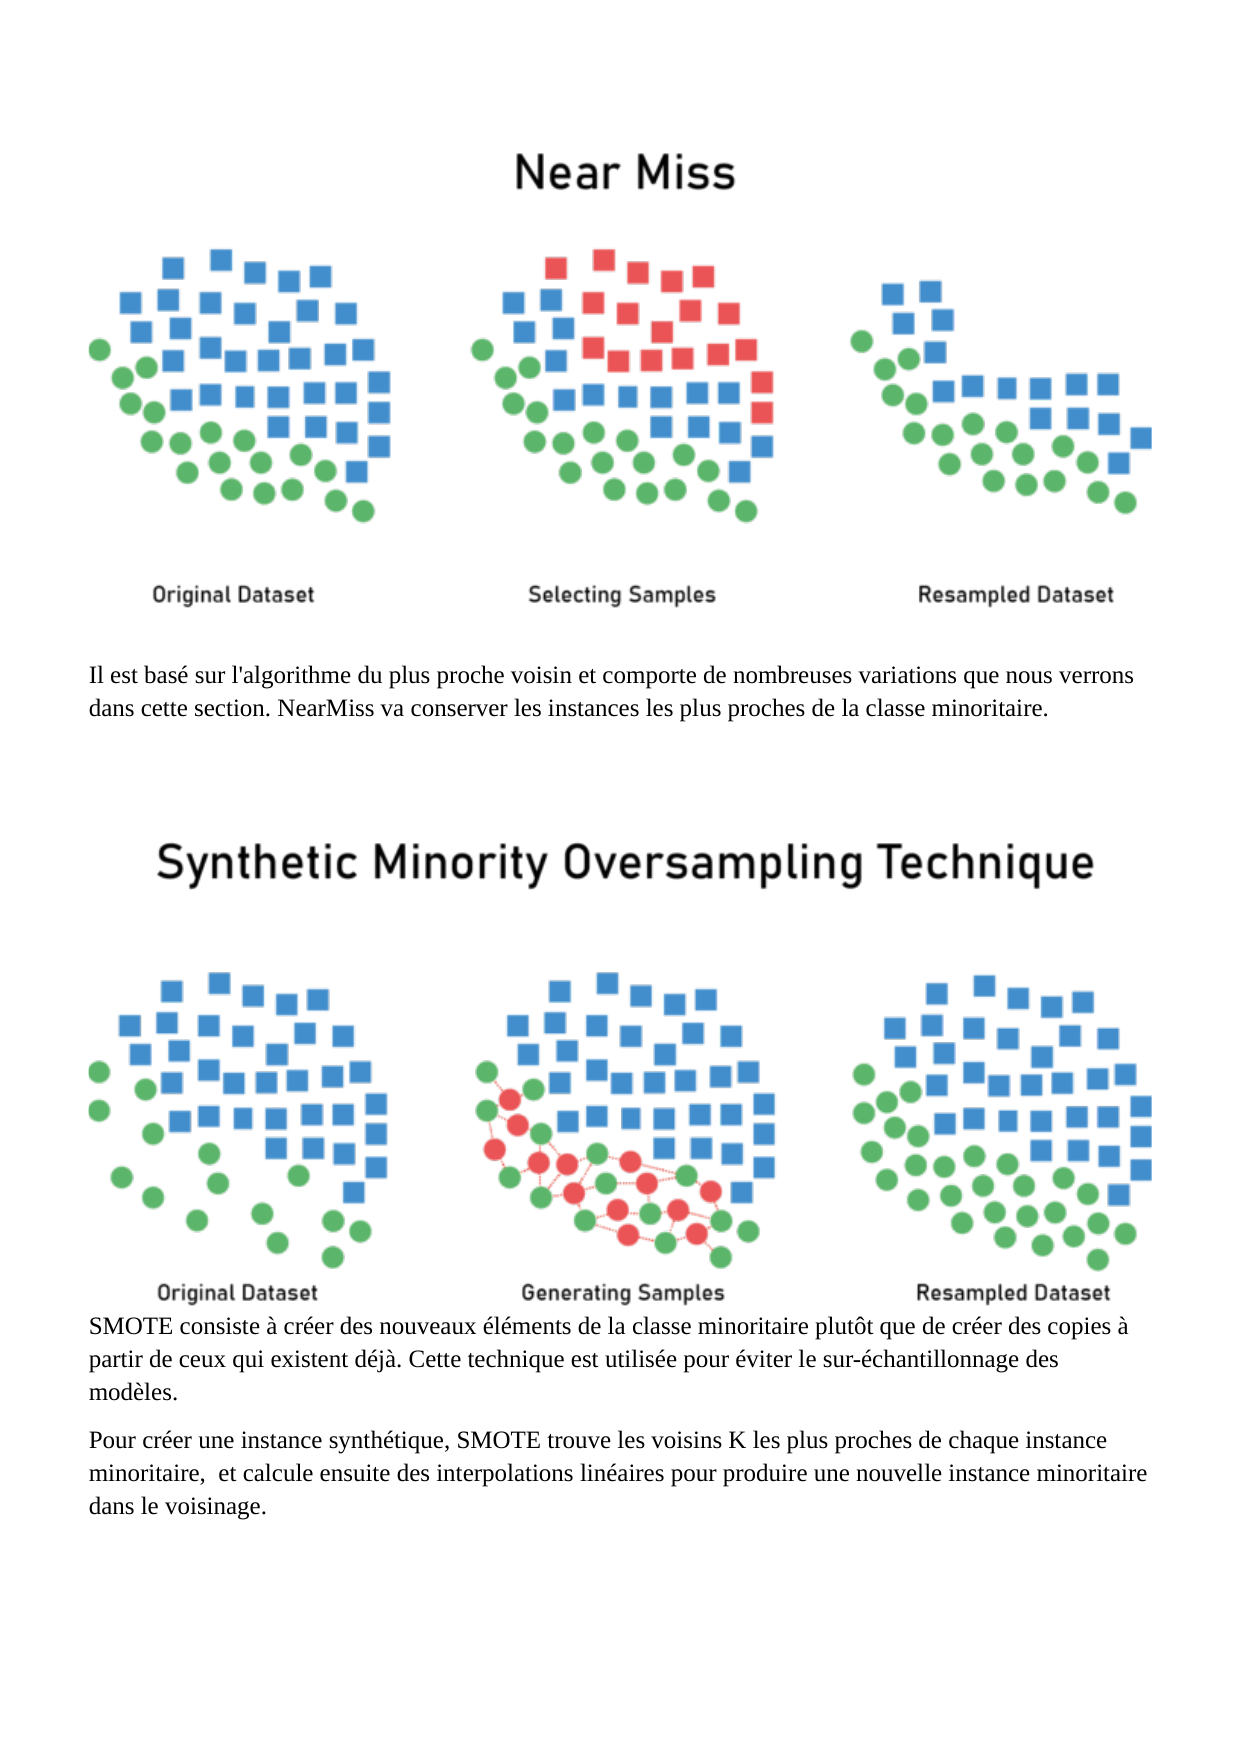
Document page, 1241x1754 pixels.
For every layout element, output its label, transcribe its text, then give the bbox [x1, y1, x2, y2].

text SMOTE consiste à créer des nouveaux éléments de la classe minoritaire plutôt que de créer des copies à partir de ceux qui existent déjà. Cette technique est utilisée pour éviter le sur-échantillonnage des modèles. [88, 1307, 1152, 1406]
text Pour créer une instance synthétique, SMOTE trouve les voisins K les plus proches de chaque instance minoritaire, et calcule ensuite des interpolations linéaires pour produire une nouvelle instance minoritaire dans le voisinage. [88, 1425, 1152, 1519]
text Il est basé sur l'algorithme du plus proche voisin et comporte de nombreuses variations que nous verrons dans cette section. NearMiss va conserver les instances les plus proches de la classe minoritaire. [88, 660, 1152, 722]
picture [88, 836, 1152, 1307]
picture [88, 146, 1152, 609]
